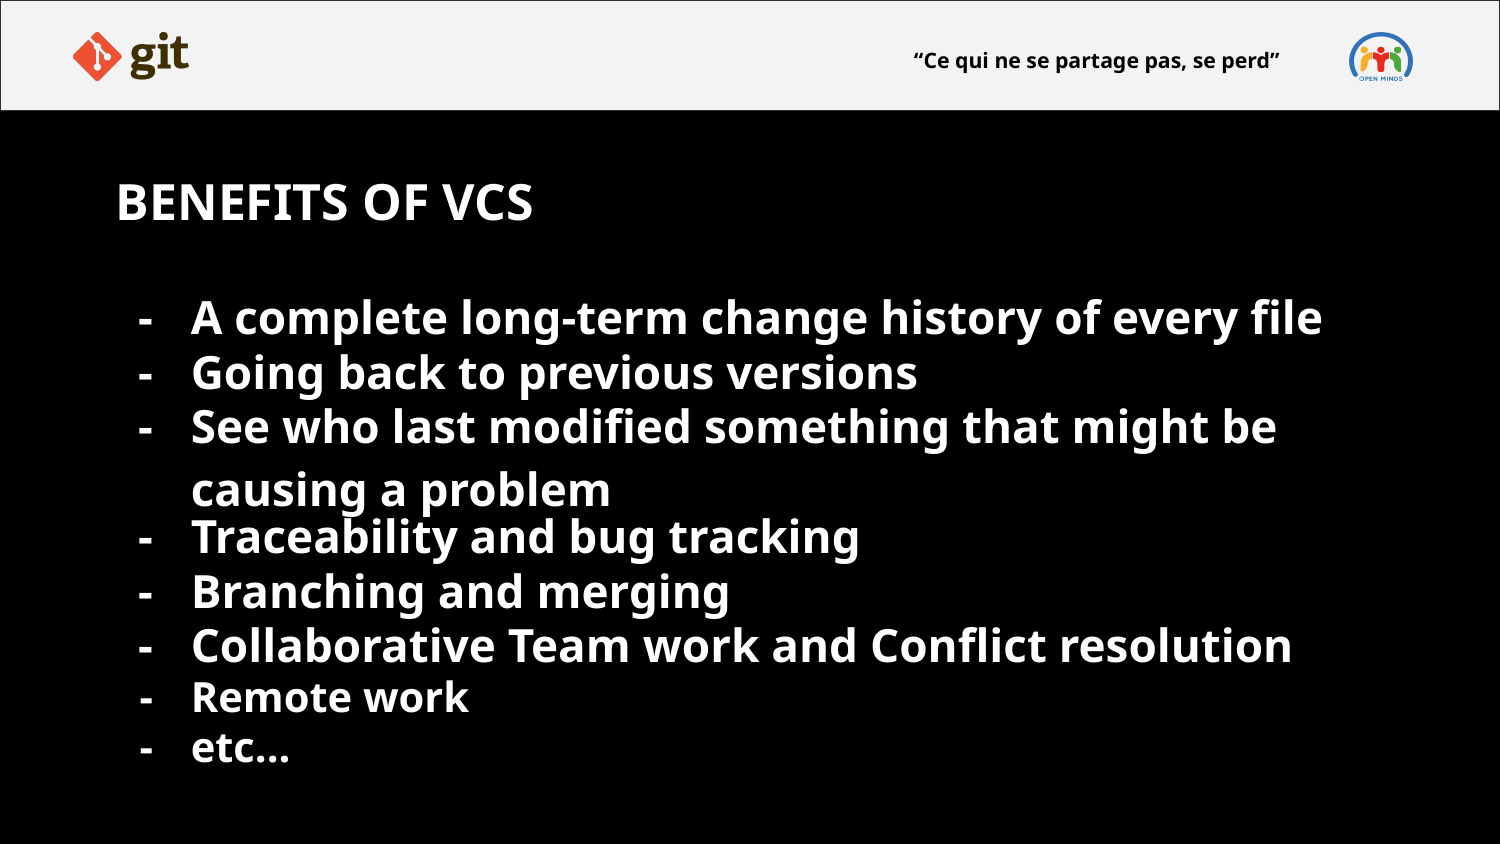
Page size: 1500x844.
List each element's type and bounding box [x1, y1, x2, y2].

picture [1349, 32, 1413, 81]
picture [73, 32, 189, 81]
